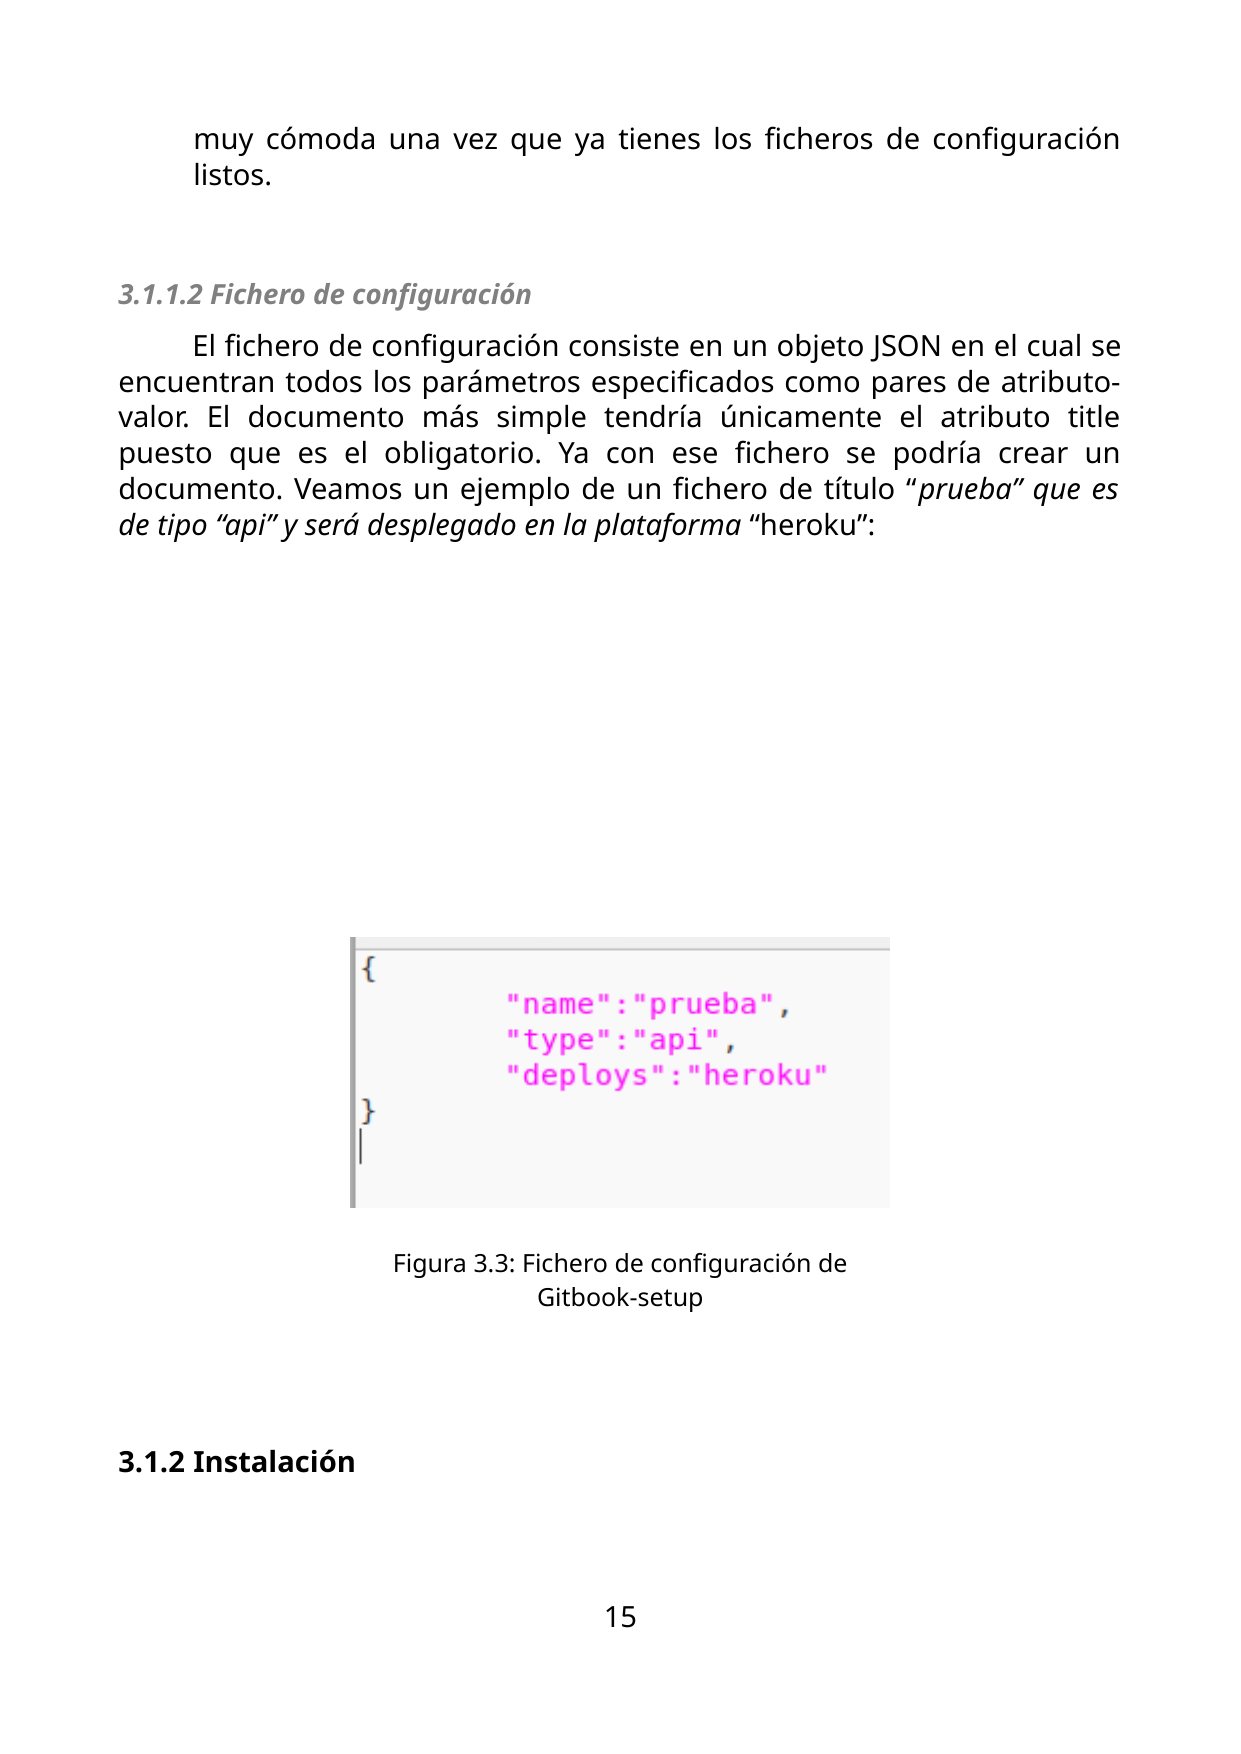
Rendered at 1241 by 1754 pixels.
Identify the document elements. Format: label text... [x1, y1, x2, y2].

text Figura 3.3: Fichero de configuración de Gitbook-setup [350, 1246, 890, 1314]
list muy cómoda una vez que ya tienes los ficheros de configuración listos. [156, 118, 1122, 193]
subtitle Instalación [118, 1441, 1122, 1481]
text El fichero de configuración consiste en un objeto JSON en el cual se encuentran todos los parámetros especificados como pares de atributo-valor. El documento más simple tendría únicamente el atributo title puesto que es el obligatorio. Ya con ese fichero se podría crear un documento. Veamos un ejemplo de un fichero de título “prueba” que es de tipo “api” y será desplegado en la plataforma “heroku”: [118, 325, 1122, 543]
picture [350, 937, 890, 1208]
subtitle 3.1.1.2 Fichero de configuración [118, 275, 1122, 313]
